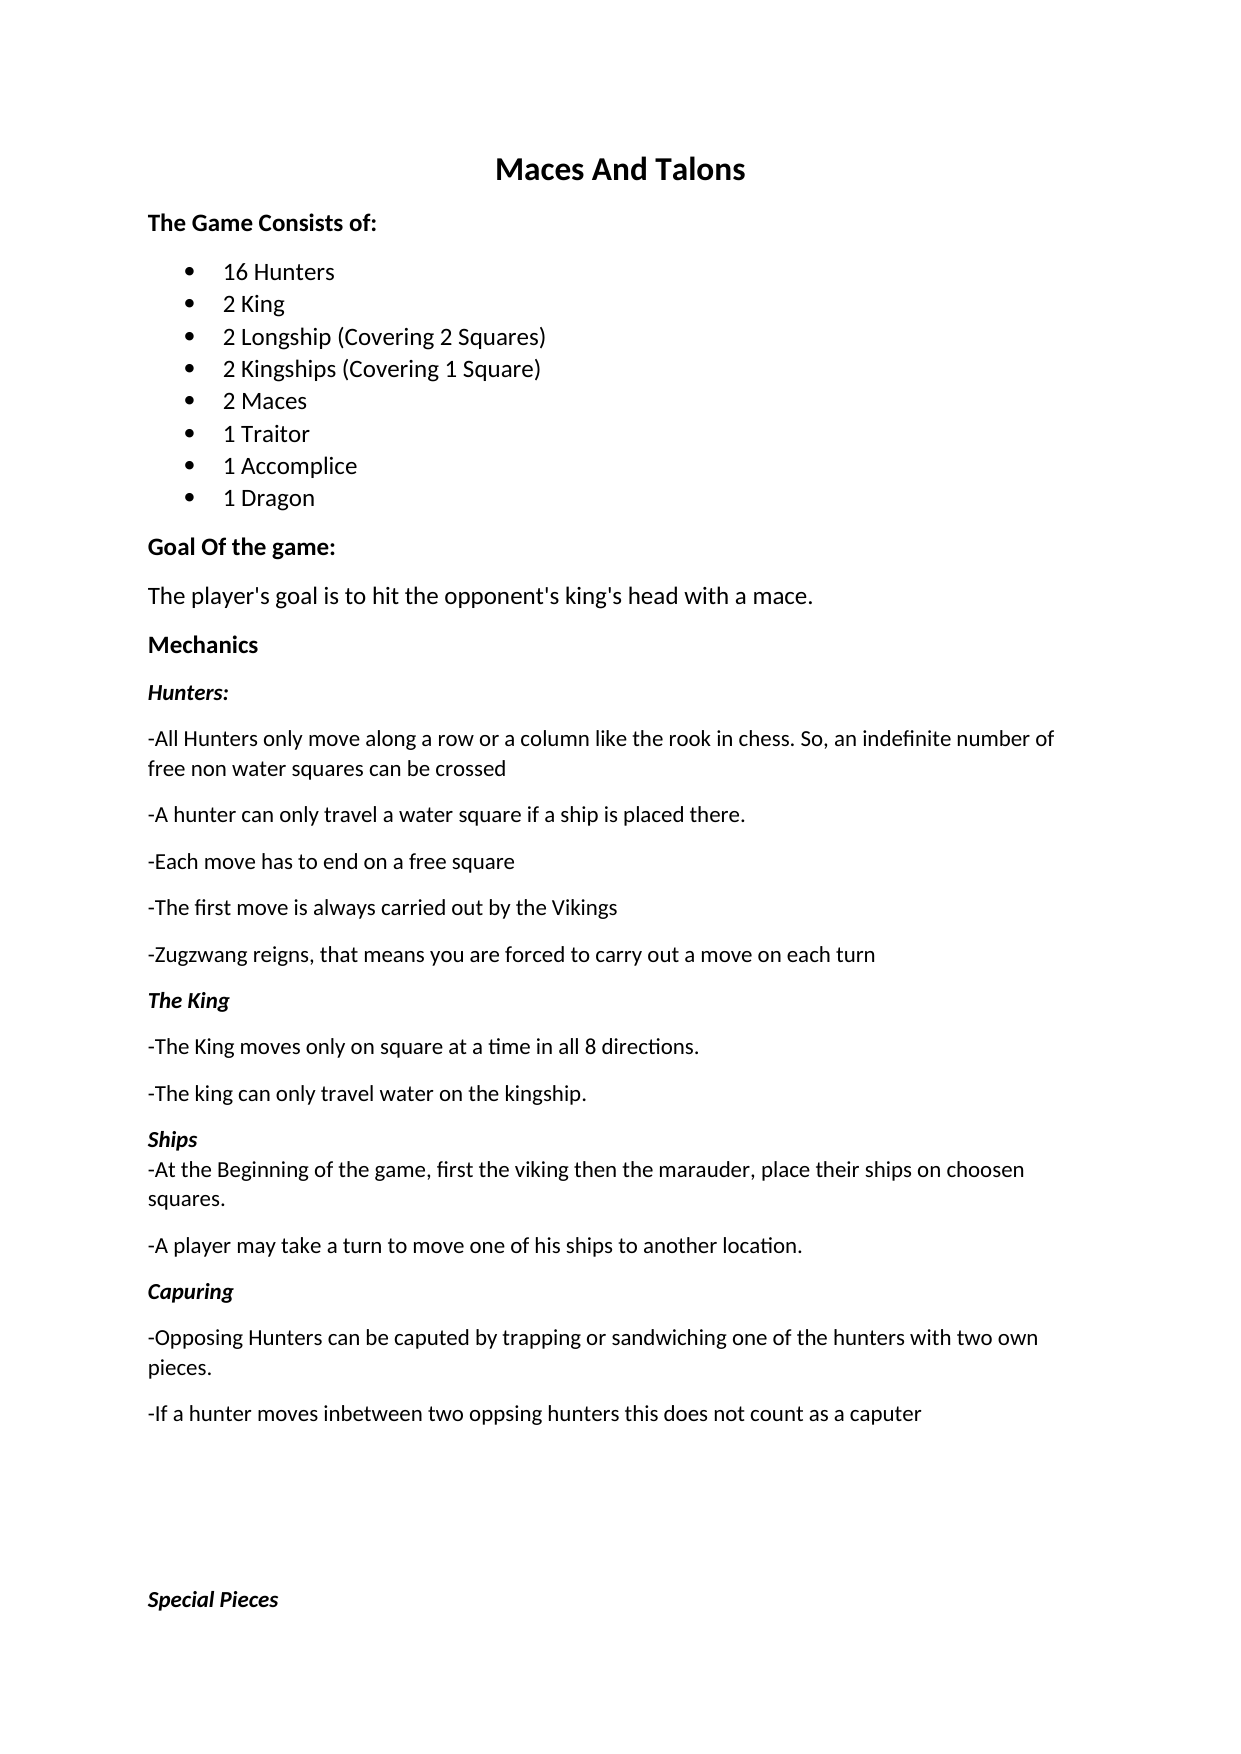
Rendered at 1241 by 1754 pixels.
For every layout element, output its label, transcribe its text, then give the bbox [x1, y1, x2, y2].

list 2 King [185, 289, 1093, 319]
text -Opposing Hunters can be caputed by trapping or sandwiching one of the hunters with two own pieces. [148, 1323, 1093, 1381]
text -The first move is always carried out by the Vikings [148, 893, 1093, 921]
list 1 Dragon [185, 482, 1093, 513]
text Goal Of the game: [148, 531, 1093, 562]
text Special Pieces [148, 1585, 1093, 1613]
list 2 Kingships (Covering 1 Square) [185, 353, 1093, 384]
text Mechanics [148, 629, 1093, 660]
list 2 Maces [185, 386, 1093, 416]
text -If a hunter moves inbetween two oppsing hunters this does not count as a caputer [148, 1399, 1093, 1428]
list 16 Hunters [185, 256, 1093, 287]
text -All Hunters only move along a row or a column like the rook in chess. So, an indefinite number of free non water squares can be crossed [148, 724, 1093, 782]
text -The King moves only on square at a time in all 8 directions. [148, 1032, 1093, 1060]
list 1 Traitor [185, 418, 1093, 448]
text Capuring [148, 1277, 1093, 1305]
text -Each move has to end on a free square [148, 847, 1093, 875]
text The Game Consists of: [148, 207, 1093, 238]
text The King [148, 986, 1093, 1014]
text The player's goal is to hit the opponent's king's head with a mace. [148, 580, 1093, 611]
text -A hunter can only travel a water square if a ship is placed there. [148, 801, 1093, 829]
text -Zugzwang reigns, that means you are forced to carry out a move on each turn [148, 940, 1093, 968]
text Ships -At the Beginning of the game, first the viking then the marauder, place their ships on choosen squares. [148, 1125, 1093, 1212]
text -The king can only travel water on the kingship. [148, 1079, 1093, 1107]
text Maces And Talons [148, 148, 1093, 188]
text -A player may take a turn to move one of his ships to another location. [148, 1231, 1093, 1259]
list 1 Accomplice [185, 450, 1093, 481]
list 2 Longship (Covering 2 Squares) [185, 321, 1093, 351]
text Hunters: [148, 678, 1093, 706]
